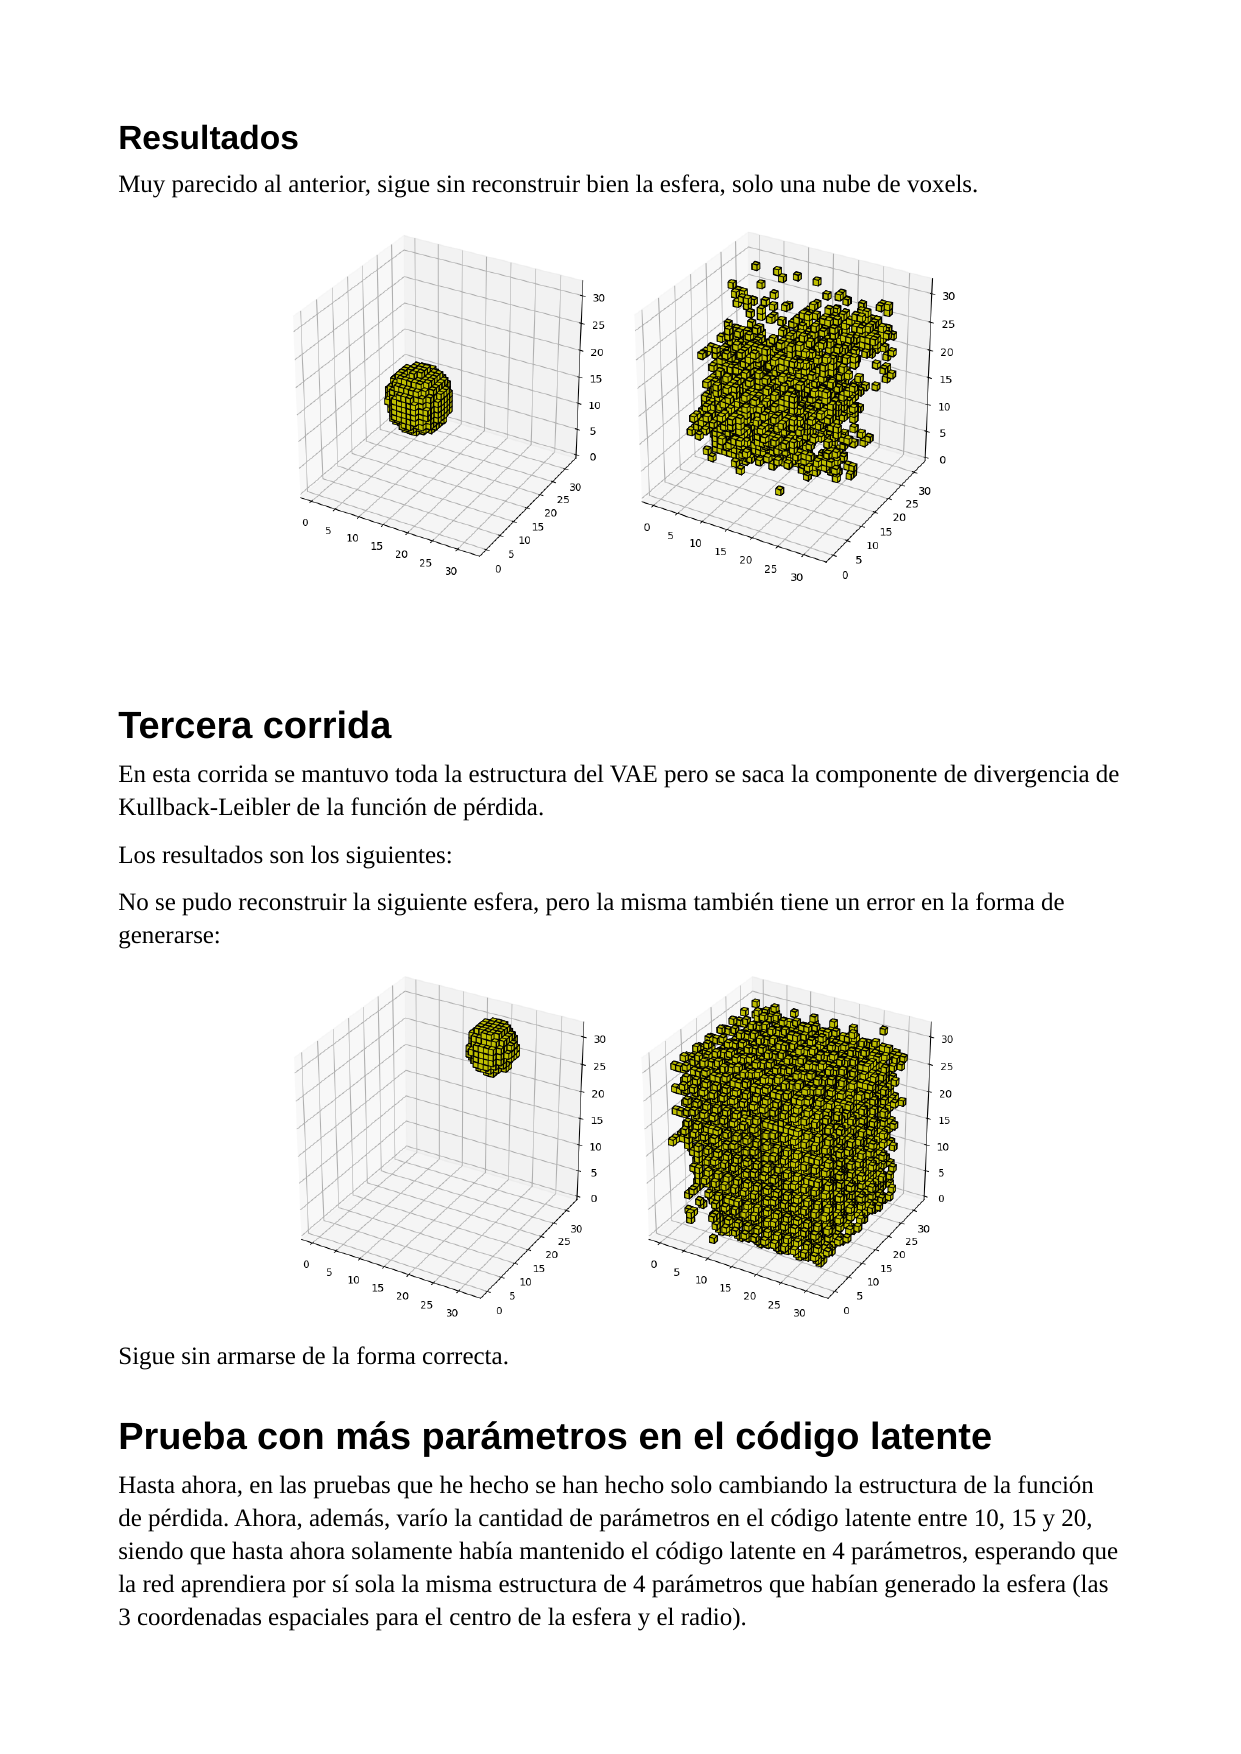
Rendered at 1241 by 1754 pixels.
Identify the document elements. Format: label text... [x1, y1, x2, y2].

subtitle Prueba con más parámetros en el código latente [118, 1414, 1122, 1457]
subtitle Tercera corrida [118, 703, 1122, 747]
text En esta corrida se mantuvo toda la estructura del VAE pero se saca la componente de divergencia de Kullback-Leibler de la función de pérdida. [118, 759, 1122, 821]
picture [284, 968, 609, 1323]
text Los resultados son los siguientes: [118, 840, 1122, 868]
text Sigue sin armarse de la forma correcta. [118, 1341, 1122, 1370]
picture [273, 226, 618, 591]
text Hasta ahora, en las pruebas que he hecho se han hecho solo cambiando la estructura de la función de pérdida. Ahora, además, varío la cantidad de parámetros en el código latente entre 10, 15 y 20, siendo que hasta ahora solamente había mantenido el código latente en 4 parámetros, esperando que la red aprendiera por sí sola la misma estructura de 4 parámetros que habían generado la esfera (las 3 coordenadas espaciales para el centro de la esfera y el radio). [118, 1470, 1122, 1631]
picture [621, 968, 957, 1323]
text No se pudo reconstruir la siguiente esfera, pero la misma también tiene un error en la forma de generarse: [118, 887, 1122, 949]
picture [623, 226, 968, 592]
text Muy parecido al anterior, sigue sin reconstruir bien la esfera, solo una nube de voxels. [118, 169, 1122, 198]
subtitle Resultados [118, 118, 1122, 157]
